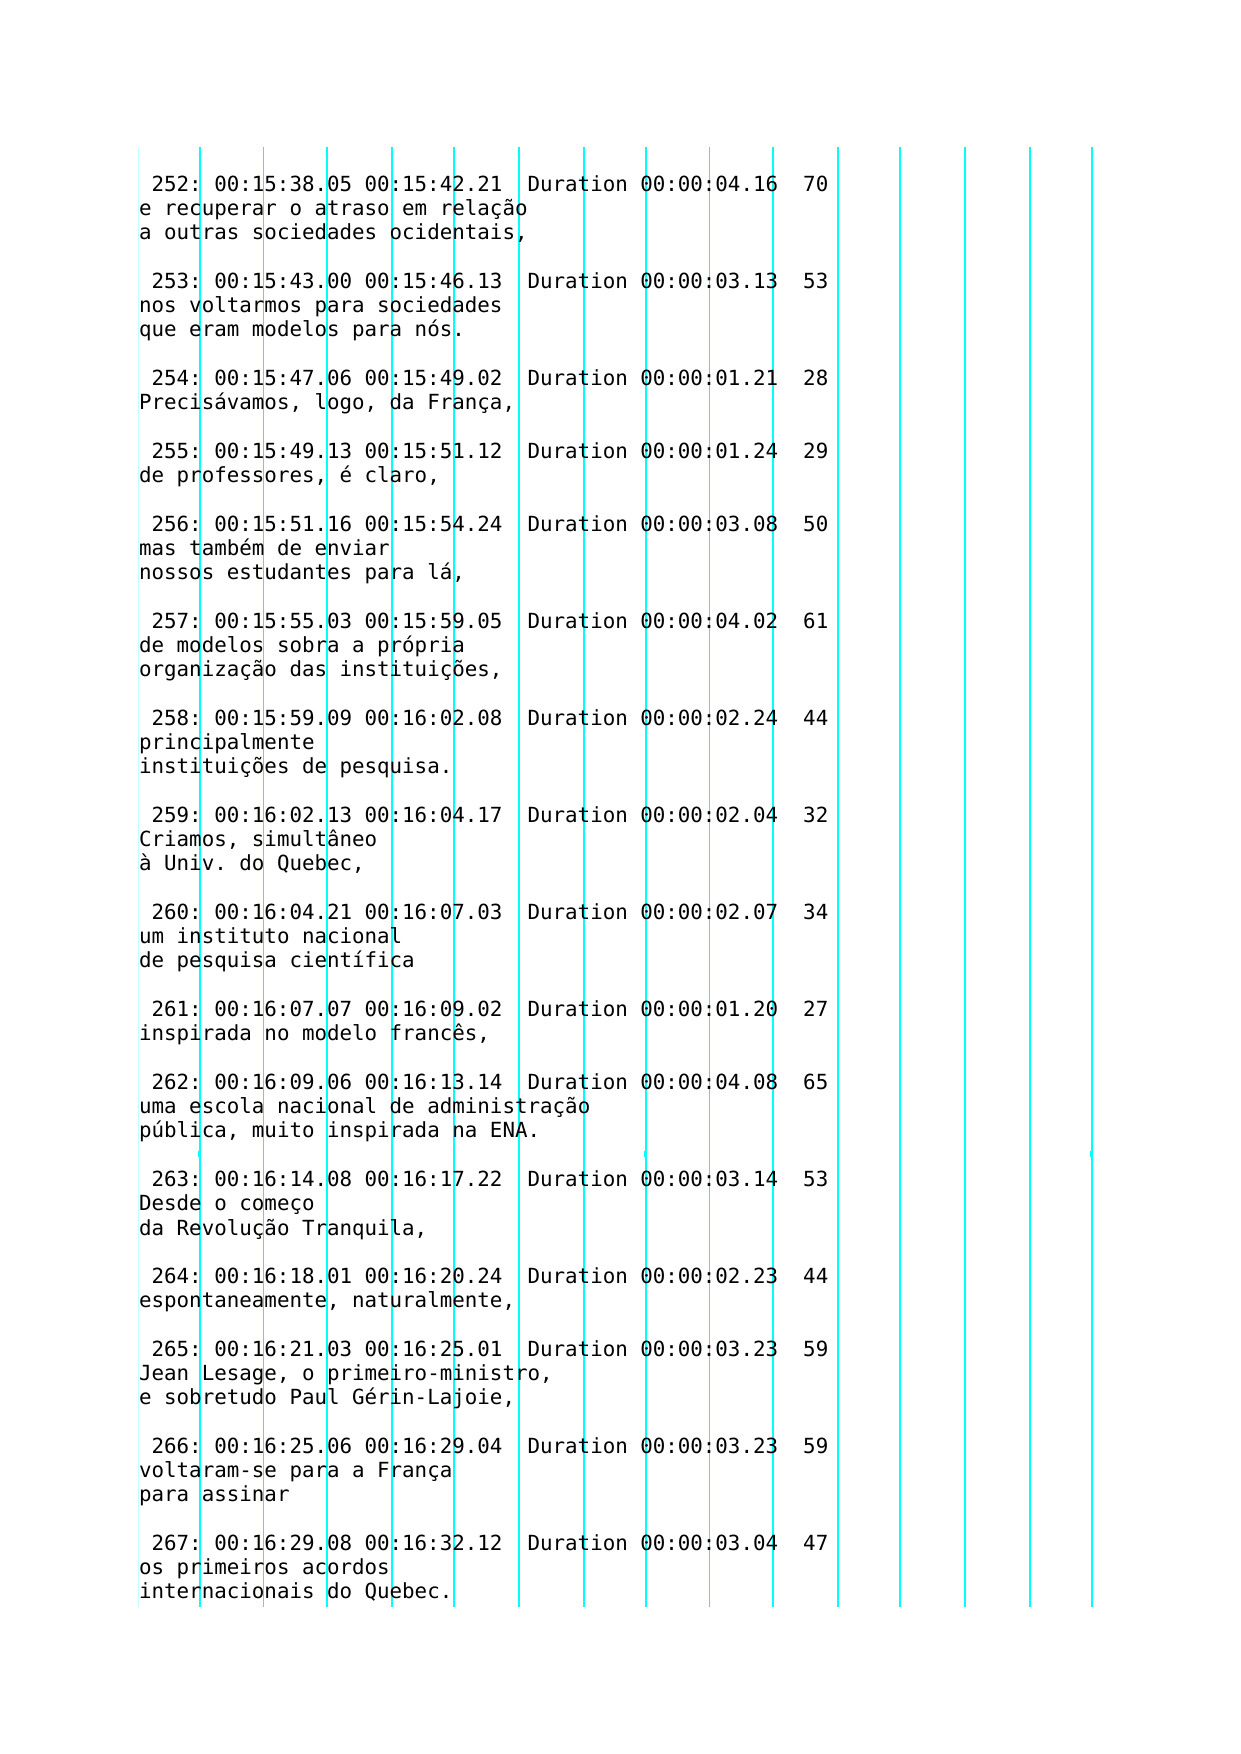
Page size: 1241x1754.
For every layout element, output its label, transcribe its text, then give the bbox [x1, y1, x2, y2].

text e recuperar o atraso em relação [139, 196, 1101, 220]
text um instituto nacional [139, 924, 1101, 948]
text 252: 00:15:38.05 00:15:42.21 Duration 00:00:04.16 70 [139, 172, 1101, 196]
text 253: 00:15:43.00 00:15:46.13 Duration 00:00:03.13 53 [139, 269, 1101, 293]
text pública, muito inspirada na ENA. [139, 1118, 1101, 1143]
text Desde o começo [139, 1191, 1101, 1216]
text e sobretudo Paul Gérin-Lajoie, [139, 1385, 1101, 1410]
text organização das instituições, [139, 657, 1101, 682]
text para assinar [139, 1482, 1101, 1507]
text da Revolução Tranquila, [139, 1216, 1101, 1240]
text de professores, é claro, [139, 463, 1101, 487]
text Jean Lesage, o primeiro-ministro, [139, 1361, 1101, 1385]
text 264: 00:16:18.01 00:16:20.24 Duration 00:00:02.23 44 [139, 1264, 1101, 1288]
text 262: 00:16:09.06 00:16:13.14 Duration 00:00:04.08 65 [139, 1070, 1101, 1094]
text a outras sociedades ocidentais, [139, 220, 1101, 245]
text 258: 00:15:59.09 00:16:02.08 Duration 00:00:02.24 44 [139, 706, 1101, 730]
text principalmente [139, 730, 1101, 754]
text 256: 00:15:51.16 00:15:54.24 Duration 00:00:03.08 50 [139, 512, 1101, 536]
text mas também de enviar [139, 536, 1101, 560]
text 257: 00:15:55.03 00:15:59.05 Duration 00:00:04.02 61 [139, 609, 1101, 633]
text 260: 00:16:04.21 00:16:07.03 Duration 00:00:02.07 34 [139, 900, 1101, 924]
text 255: 00:15:49.13 00:15:51.12 Duration 00:00:01.24 29 [139, 439, 1101, 463]
text 254: 00:15:47.06 00:15:49.02 Duration 00:00:01.21 28 [139, 366, 1101, 390]
text Precisávamos, logo, da França, [139, 390, 1101, 414]
text nos voltarmos para sociedades [139, 293, 1101, 317]
text espontaneamente, naturalmente, [139, 1288, 1101, 1313]
text 259: 00:16:02.13 00:16:04.17 Duration 00:00:02.04 32 [139, 803, 1101, 827]
text 266: 00:16:25.06 00:16:29.04 Duration 00:00:03.23 59 [139, 1434, 1101, 1458]
text 261: 00:16:07.07 00:16:09.02 Duration 00:00:01.20 27 [139, 997, 1101, 1021]
text os primeiros acordos [139, 1555, 1101, 1579]
text 265: 00:16:21.03 00:16:25.01 Duration 00:00:03.23 59 [139, 1337, 1101, 1361]
text que eram modelos para nós. [139, 317, 1101, 342]
text à Univ. do Quebec, [139, 851, 1101, 876]
text voltaram-se para a França [139, 1458, 1101, 1482]
text 267: 00:16:29.08 00:16:32.12 Duration 00:00:03.04 47 [139, 1531, 1101, 1555]
picture [138, 147, 1102, 1607]
text nossos estudantes para lá, [139, 560, 1101, 584]
text inspirada no modelo francês, [139, 1021, 1101, 1046]
text de pesquisa científica [139, 948, 1101, 973]
text Criamos, simultâneo [139, 827, 1101, 851]
text internacionais do Quebec. [139, 1579, 1101, 1604]
text uma escola nacional de administração [139, 1094, 1101, 1118]
text 263: 00:16:14.08 00:16:17.22 Duration 00:00:03.14 53 [139, 1167, 1101, 1191]
text instituições de pesquisa. [139, 754, 1101, 779]
text de modelos sobra a própria [139, 633, 1101, 657]
